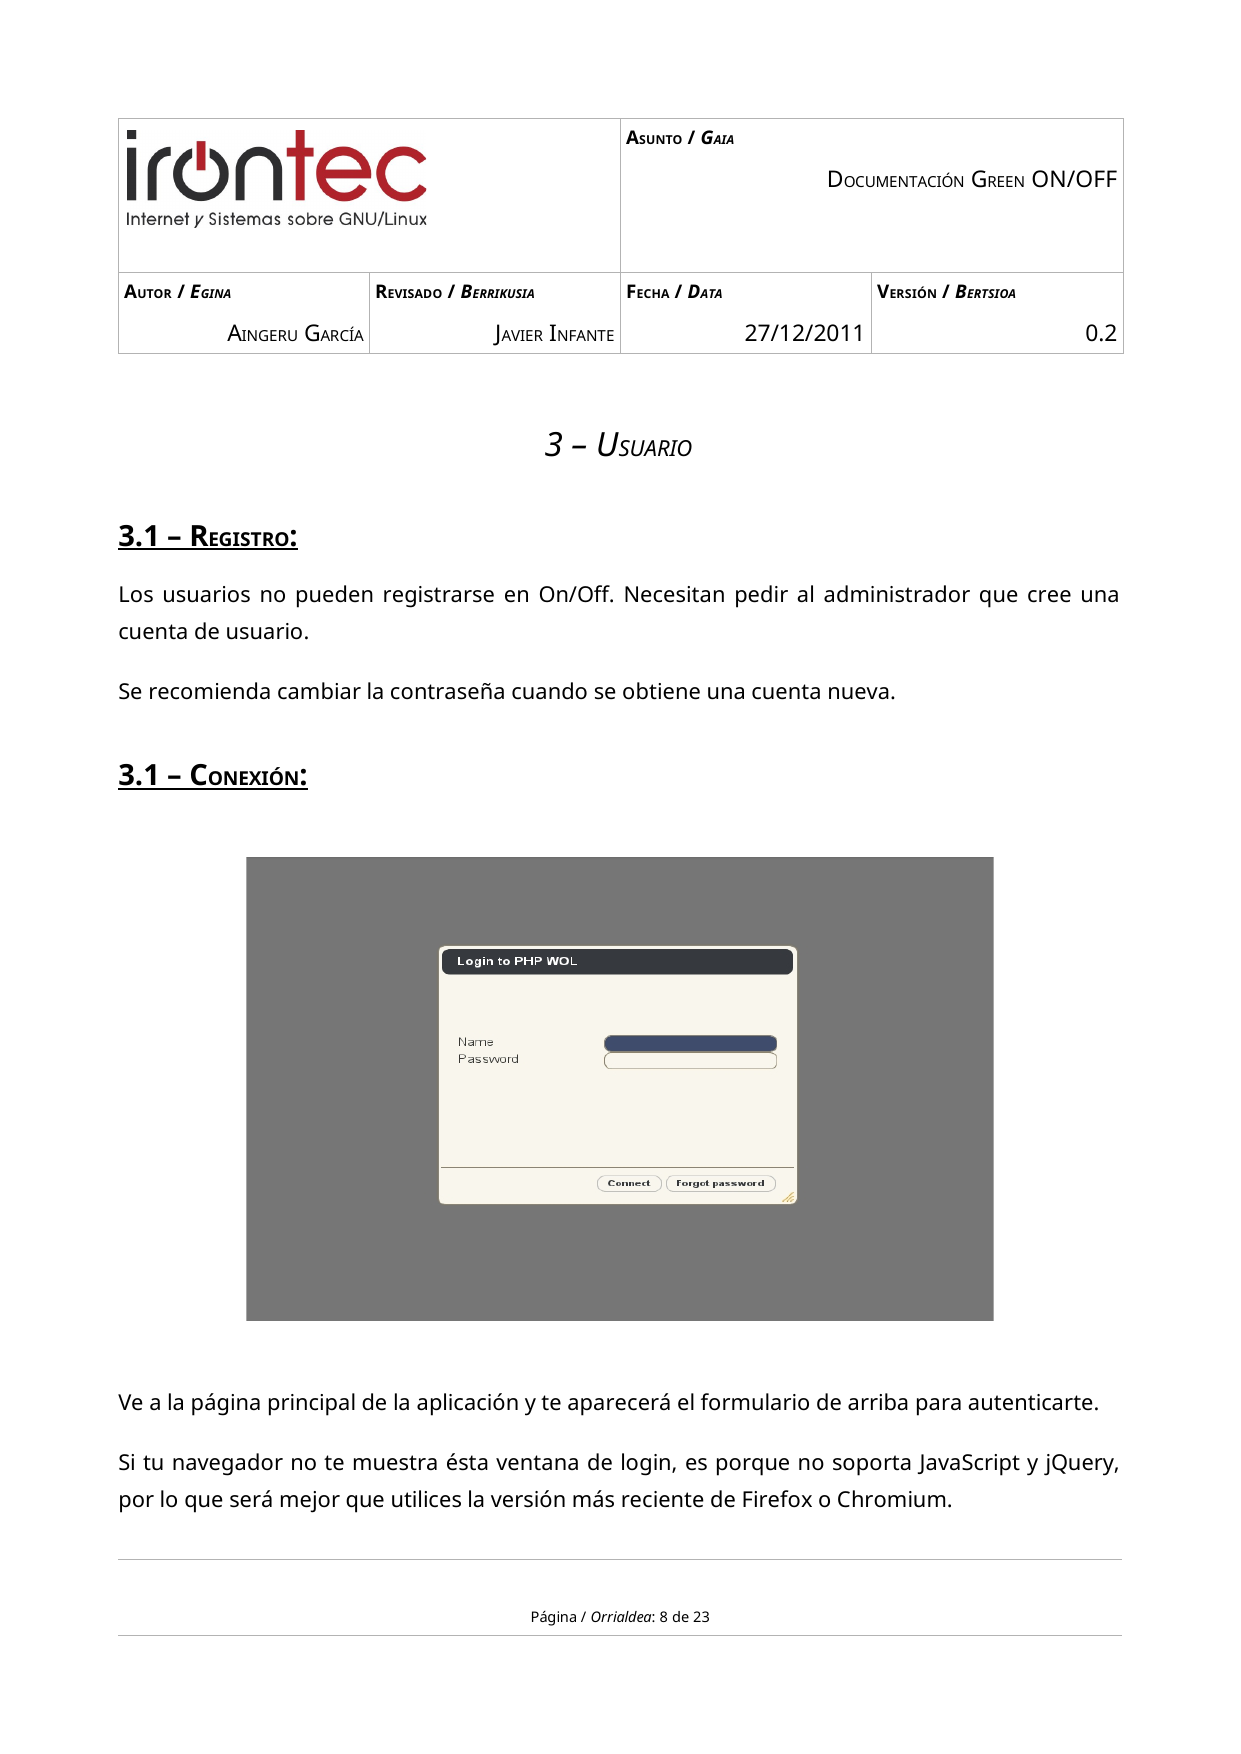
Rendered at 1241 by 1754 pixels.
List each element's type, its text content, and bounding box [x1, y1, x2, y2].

picture [127, 130, 427, 228]
subtitle 3.1 – Conexión: [118, 754, 1122, 793]
subtitle 3.1 – Registro: [118, 515, 1122, 554]
text Ve a la página principal de la aplicación y te aparecerá el formulario de arriba para autenticarte. [118, 1387, 1122, 1417]
text Se recomienda cambiar la contraseña cuando se obtiene una cuenta nueva. [118, 676, 1122, 706]
subtitle 3 – Usuario [118, 421, 1122, 467]
text Si tu navegador no te muestra ésta ventana de login, es porque no soporta JavaScript y jQuery, por lo que será mejor que utilices la versión más reciente de Firefox o Chromium. [118, 1447, 1122, 1514]
text Los usuarios no pueden registrarse en On/Off. Necesitan pedir al administrador que cree una cuenta de usuario. [118, 579, 1122, 646]
picture [246, 857, 994, 1321]
